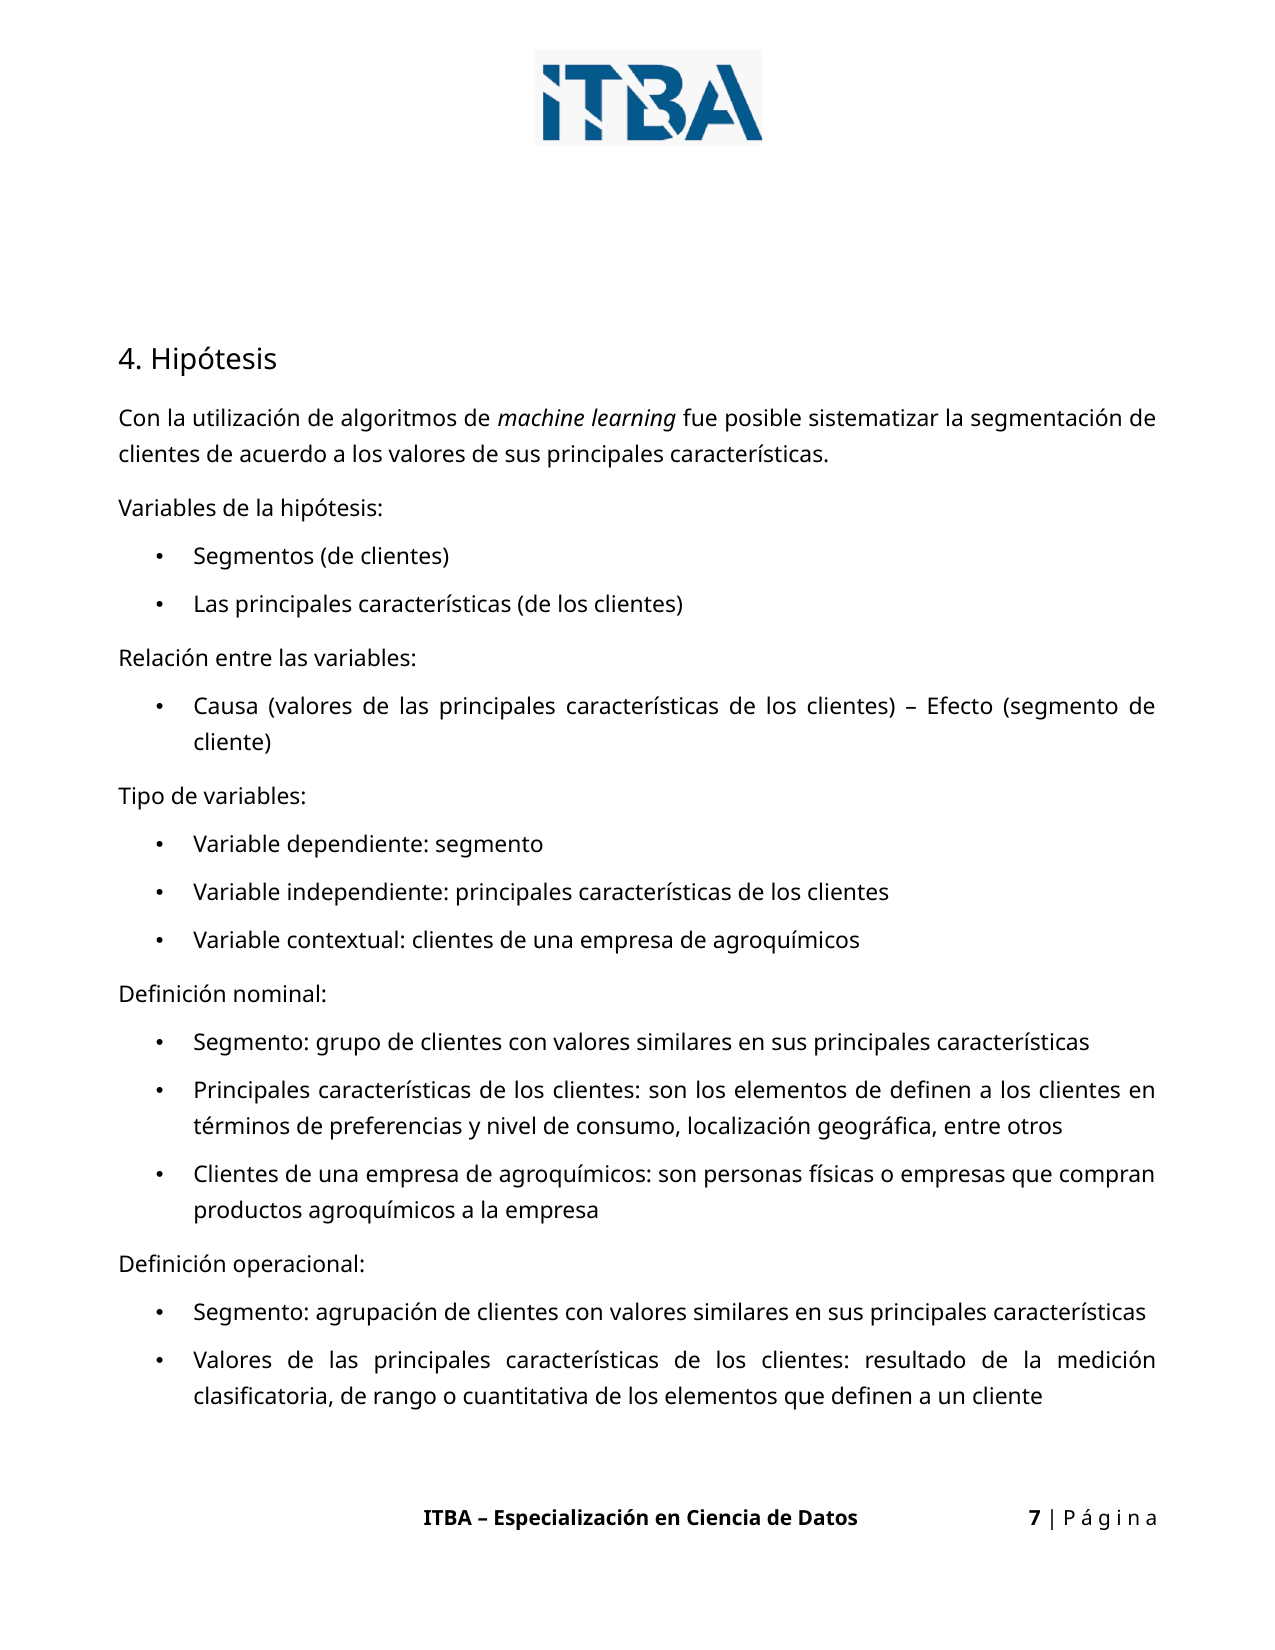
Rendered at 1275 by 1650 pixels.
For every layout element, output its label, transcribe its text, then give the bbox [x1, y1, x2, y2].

text Definición nominal: [118, 978, 1157, 1009]
text Tipo de variables: [118, 780, 1157, 811]
text Relación entre las variables: [118, 642, 1157, 673]
list Variable dependiente: segmento [156, 828, 1157, 859]
list Principales características de los clientes: son los elementos de definen a los clientes en términos de preferencias y nivel de consumo, localización geográfica, entre otros [156, 1074, 1157, 1141]
list Causa (valores de las principales características de los clientes) – Efecto (segmento de cliente) [156, 690, 1157, 757]
text Variables de la hipótesis: [118, 492, 1157, 523]
text Definición operacional: [118, 1248, 1157, 1279]
list Variable contextual: clientes de una empresa de agroquímicos [156, 924, 1157, 955]
list Segmento: grupo de clientes con valores similares en sus principales características [156, 1026, 1157, 1057]
list Las principales características (de los clientes) [156, 588, 1157, 619]
picture [535, 50, 763, 146]
list Segmentos (de clientes) [156, 540, 1157, 571]
text Con la utilización de algoritmos de machine learning fue posible sistematizar la segmentación de clientes de acuerdo a los valores de sus principales características. [118, 402, 1157, 469]
list Valores de las principales características de los clientes: resultado de la medición clasificatoria, de rango o cuantitativa de los elementos que definen a un cliente [156, 1344, 1157, 1411]
text 4. Hipótesis [118, 338, 1157, 378]
list Variable independiente: principales características de los clientes [156, 876, 1157, 907]
list Segmento: agrupación de clientes con valores similares en sus principales características [156, 1296, 1157, 1327]
list Clientes de una empresa de agroquímicos: son personas físicas o empresas que compran productos agroquímicos a la empresa [156, 1158, 1157, 1225]
